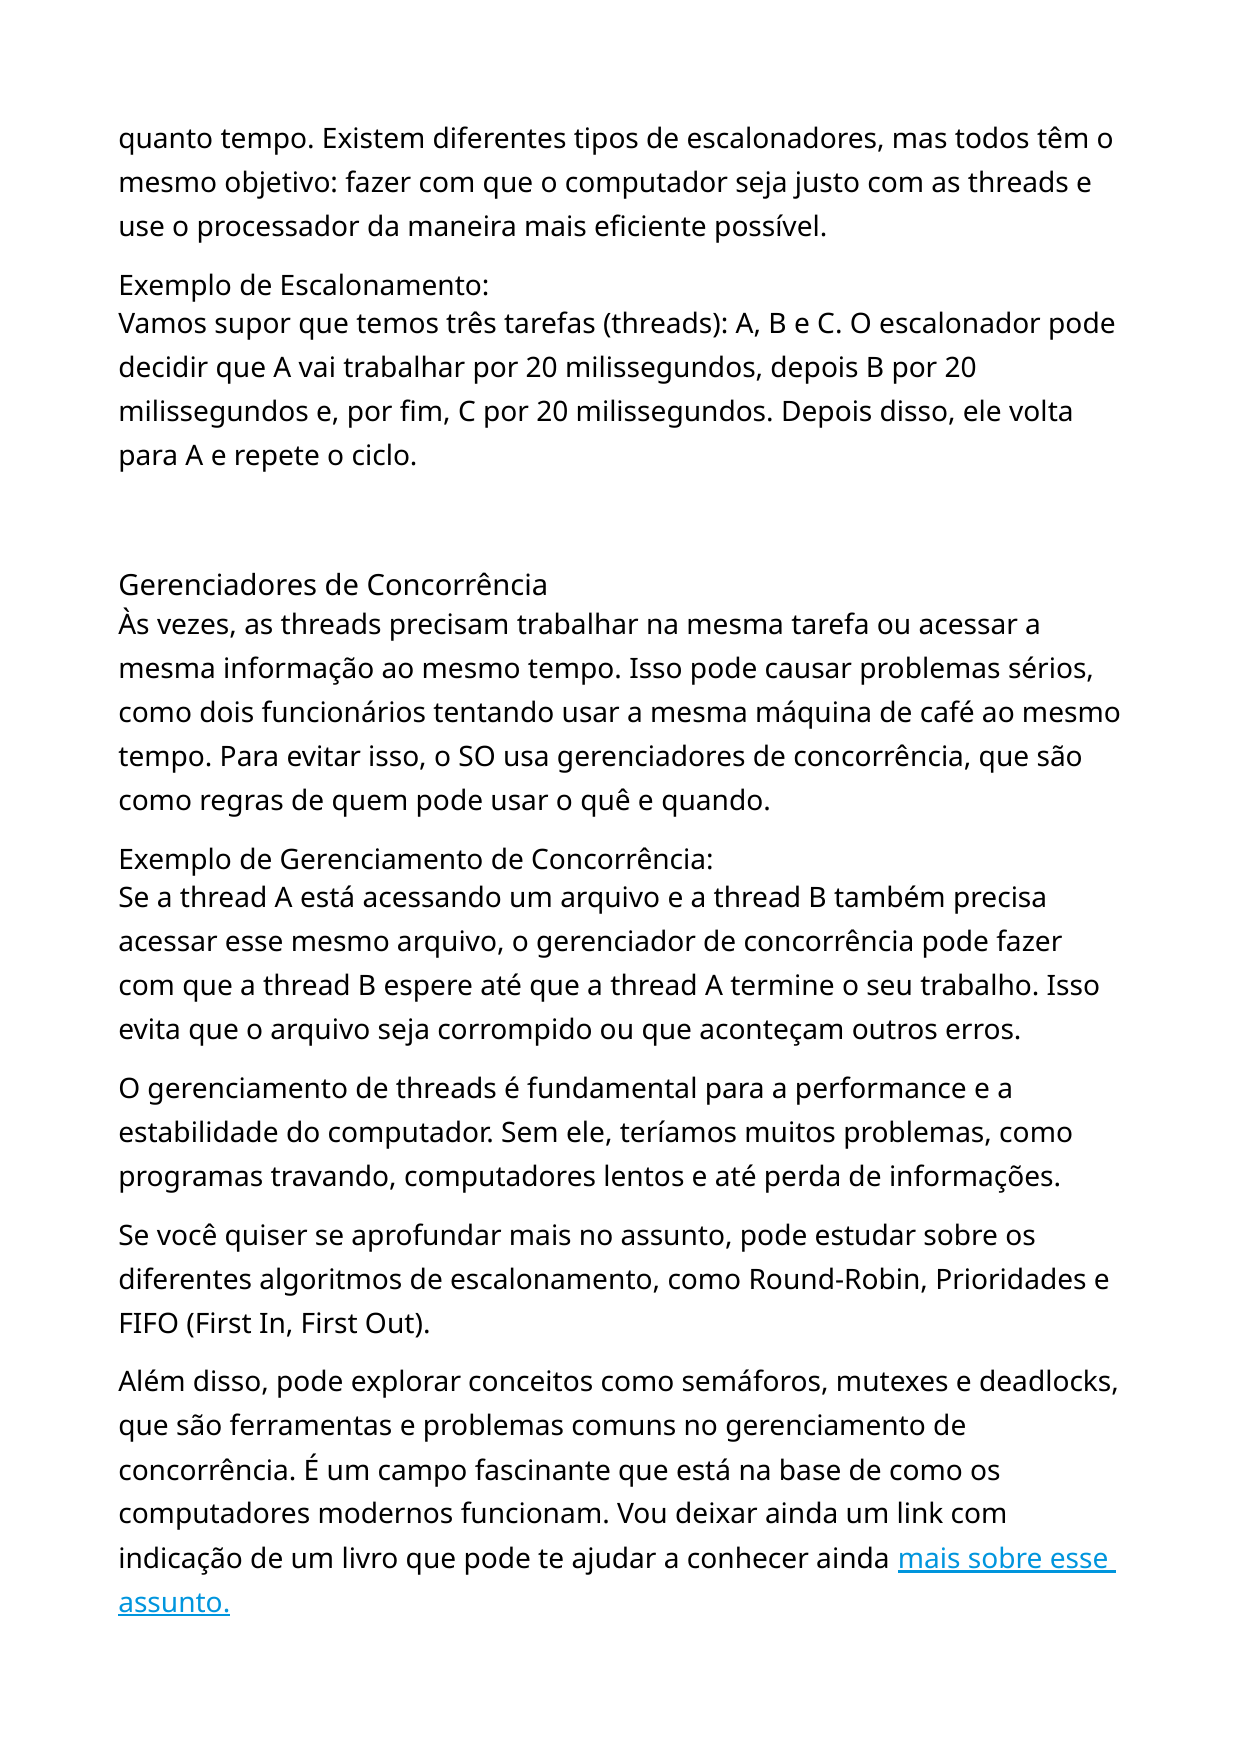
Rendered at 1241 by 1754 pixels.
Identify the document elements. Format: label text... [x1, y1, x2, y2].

text quanto tempo. Existem diferentes tipos de escalonadores, mas todos têm o mesmo objetivo: fazer com que o computador seja justo com as threads e use o processador da maneira mais eficiente possível. [118, 118, 1122, 244]
text Às vezes, as threads precisam trabalhar na mesma tarefa ou acessar a mesma informação ao mesmo tempo. Isso pode causar problemas sérios, como dois funcionários tentando usar a mesma máquina de café ao mesmo tempo. Para evitar isso, o SO usa gerenciadores de concorrência, que são como regras de quem pode usar o quê e quando. [118, 604, 1122, 819]
subtitle Exemplo de Gerenciamento de Concorrência: [118, 839, 1122, 877]
text Vamos supor que temos três tarefas (threads): A, B e C. O escalonador pode decidir que A vai trabalhar por 20 milissegundos, depois B por 20 milissegundos e, por fim, C por 20 milissegundos. Depois disso, ele volta para A e repete o ciclo. [118, 303, 1122, 474]
text Se a thread A está acessando um arquivo e a thread B também precisa acessar esse mesmo arquivo, o gerenciador de concorrência pode fazer com que a thread B espere até que a thread A termine o seu trabalho. Isso evita que o arquivo seja corrompido ou que aconteçam outros erros. [118, 877, 1122, 1048]
text Além disso, pode explorar conceitos como semáforos, mutexes e deadlocks, que são ferramentas e problemas comuns no gerenciamento de concorrência. É um campo fascinante que está na base de como os computadores modernos funcionam. Vou deixar ainda um link com indicação de um livro que pode te ajudar a conhecer ainda mais sobre esse assunto. [118, 1362, 1122, 1620]
text Se você quiser se aprofundar mais no assunto, pode estudar sobre os diferentes algoritmos de escalonamento, como Round-Robin, Prioridades e FIFO (First In, First Out). [118, 1215, 1122, 1341]
text O gerenciamento de threads é fundamental para a performance e a estabilidade do computador. Sem ele, teríamos muitos problemas, como programas travando, computadores lentos e até perda de informações. [118, 1068, 1122, 1194]
subtitle Exemplo de Escalonamento: [118, 265, 1122, 303]
subtitle Gerenciadores de Concorrência [118, 564, 1122, 604]
